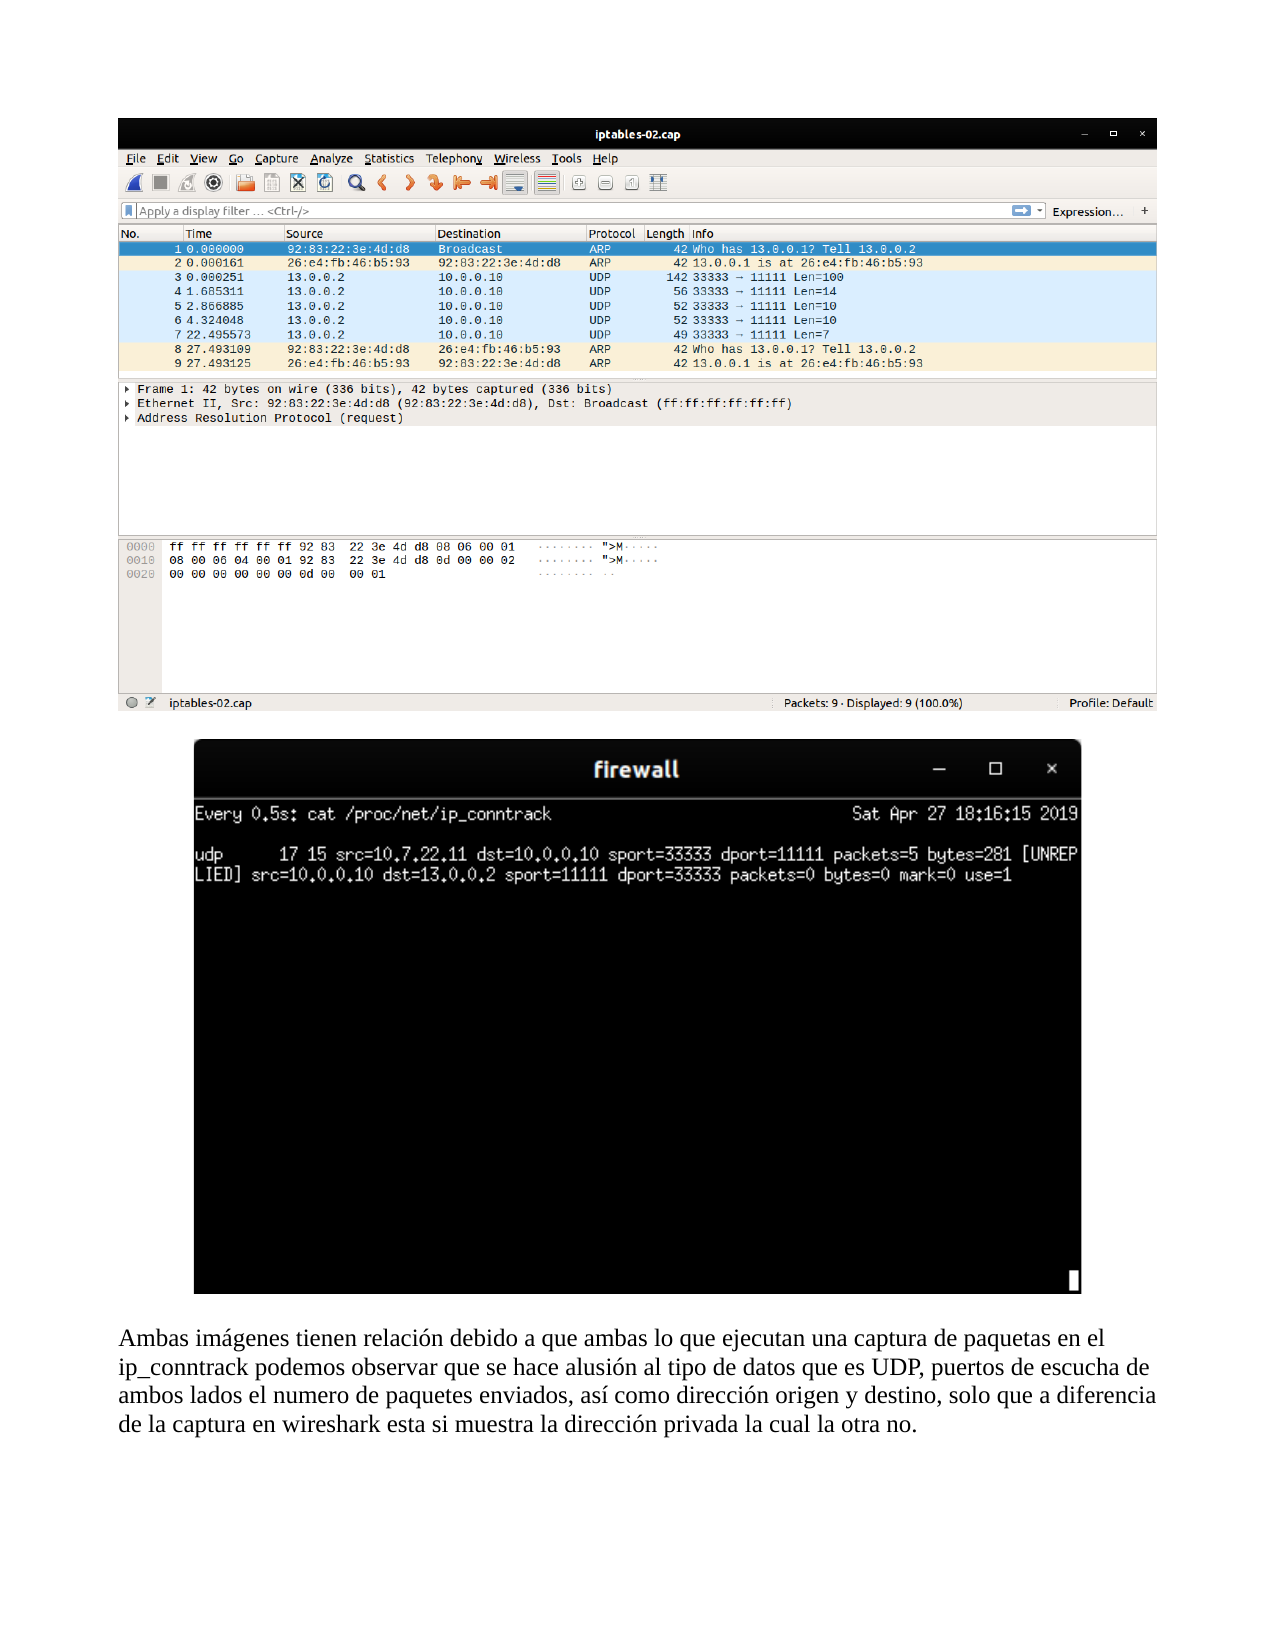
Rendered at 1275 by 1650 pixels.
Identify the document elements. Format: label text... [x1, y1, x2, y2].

picture [118, 118, 1157, 711]
text Ambas imágenes tienen relación debido a que ambas lo que ejecutan una captura de paquetas en el ip_conntrack podemos observar que se hace alusión al tipo de datos que es UDP, puertos de escucha de ambos lados el numero de paquetes enviados, así como dirección origen y destino, solo que a diferencia de la captura en wireshark esta si muestra la dirección privada la cual la otra no. [118, 1323, 1157, 1438]
picture [193, 739, 1082, 1294]
